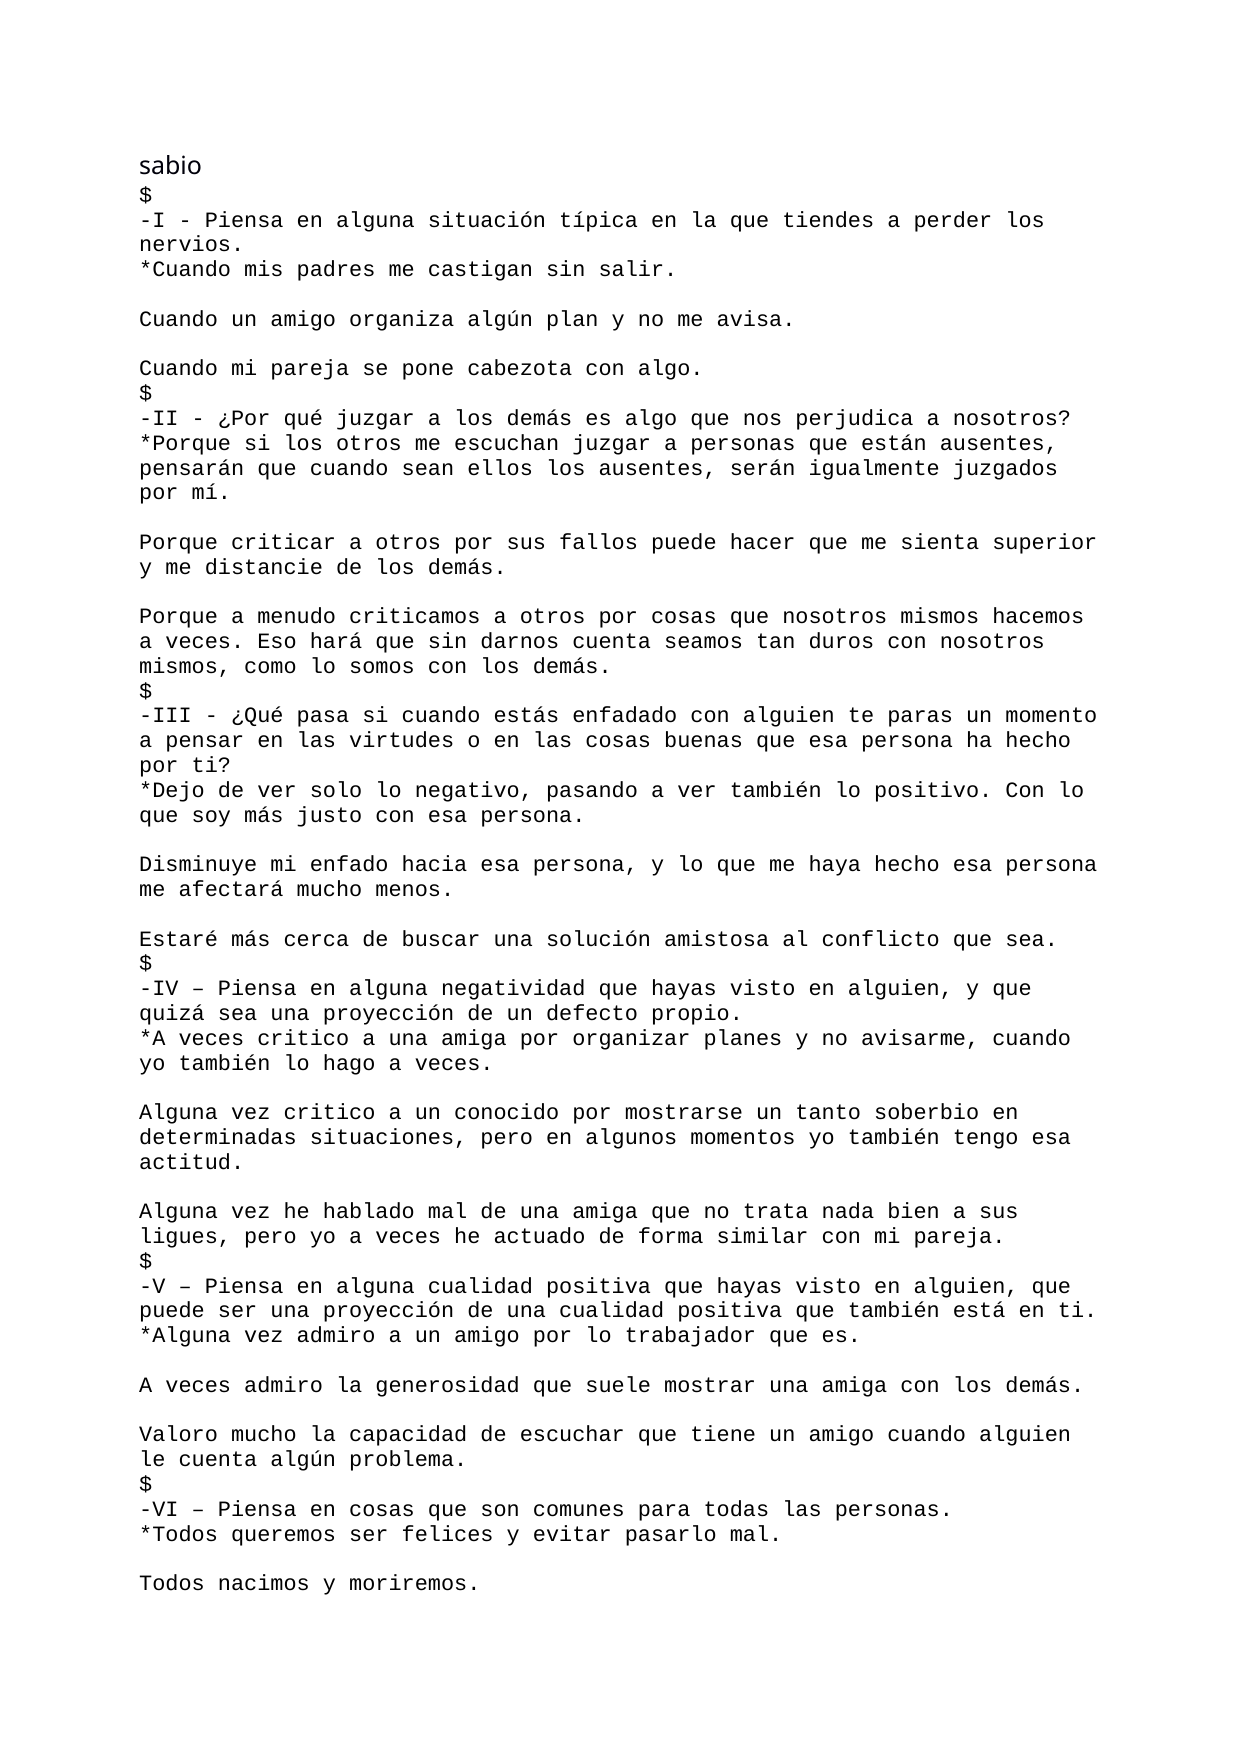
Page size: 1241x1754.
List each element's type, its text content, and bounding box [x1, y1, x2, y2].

text *Porque si los otros me escuchan juzgar a personas que están ausentes, pensarán que cuando sean ellos los ausentes, serán igualmente juzgados por mí. [139, 432, 1101, 506]
text *Todos queremos ser felices y evitar pasarlo mal. [139, 1523, 1101, 1547]
text $ [139, 680, 1101, 704]
text Alguna vez he hablado mal de una amiga que no trata nada bien a sus ligues, pero yo a veces he actuado de forma similar con mi pareja. [139, 1200, 1101, 1250]
text Alguna vez critico a un conocido por mostrarse un tanto soberbio en determinadas situaciones, pero en algunos momentos yo también tengo esa actitud. [139, 1101, 1101, 1176]
text $ [139, 1473, 1101, 1498]
text *Cuando mis padres me castigan sin salir. [139, 258, 1101, 283]
text $ [139, 1250, 1101, 1275]
text A veces admiro la generosidad que suele mostrar una amiga con los demás. [139, 1374, 1101, 1399]
text Cuando un amigo organiza algún plan y no me avisa. [139, 308, 1101, 333]
subtitle sabio [139, 148, 1101, 182]
text $ [139, 382, 1101, 407]
text Disminuye mi enfado hacia esa persona, y lo que me haya hecho esa persona me afectará mucho menos. [139, 853, 1101, 903]
text -V – Piensa en alguna cualidad positiva que hayas visto en alguien, que puede ser una proyección de una cualidad positiva que también está en ti. [139, 1275, 1101, 1324]
text $ [139, 952, 1101, 977]
text *A veces critico a una amiga por organizar planes y no avisarme, cuando yo también lo hago a veces. [139, 1027, 1101, 1076]
text Todos nacimos y moriremos. [139, 1572, 1101, 1597]
text $ [139, 184, 1101, 209]
text *Dejo de ver solo lo negativo, pasando a ver también lo positivo. Con lo que soy más justo con esa persona. [139, 779, 1101, 828]
text Porque a menudo criticamos a otros por cosas que nosotros mismos hacemos a veces. Eso hará que sin darnos cuenta seamos tan duros con nosotros mismos, como lo somos con los demás. [139, 605, 1101, 680]
text -I - Piensa en alguna situación típica en la que tiendes a perder los nervios. [139, 209, 1101, 258]
text Cuando mi pareja se pone cabezota con algo. [139, 357, 1101, 382]
text Estaré más cerca de buscar una solución amistosa al conflicto que sea. [139, 928, 1101, 952]
text -IV – Piensa en alguna negatividad que hayas visto en alguien, y que quizá sea una proyección de un defecto propio. [139, 977, 1101, 1027]
text *Alguna vez admiro a un amigo por lo trabajador que es. [139, 1324, 1101, 1349]
text Valoro mucho la capacidad de escuchar que tiene un amigo cuando alguien le cuenta algún problema. [139, 1423, 1101, 1473]
text -VI – Piensa en cosas que son comunes para todas las personas. [139, 1498, 1101, 1523]
text -III - ¿Qué pasa si cuando estás enfadado con alguien te paras un momento a pensar en las virtudes o en las cosas buenas que esa persona ha hecho por ti? [139, 704, 1101, 779]
text -II - ¿Por qué juzgar a los demás es algo que nos perjudica a nosotros? [139, 407, 1101, 432]
text Porque criticar a otros por sus fallos puede hacer que me sienta superior y me distancie de los demás. [139, 531, 1101, 581]
